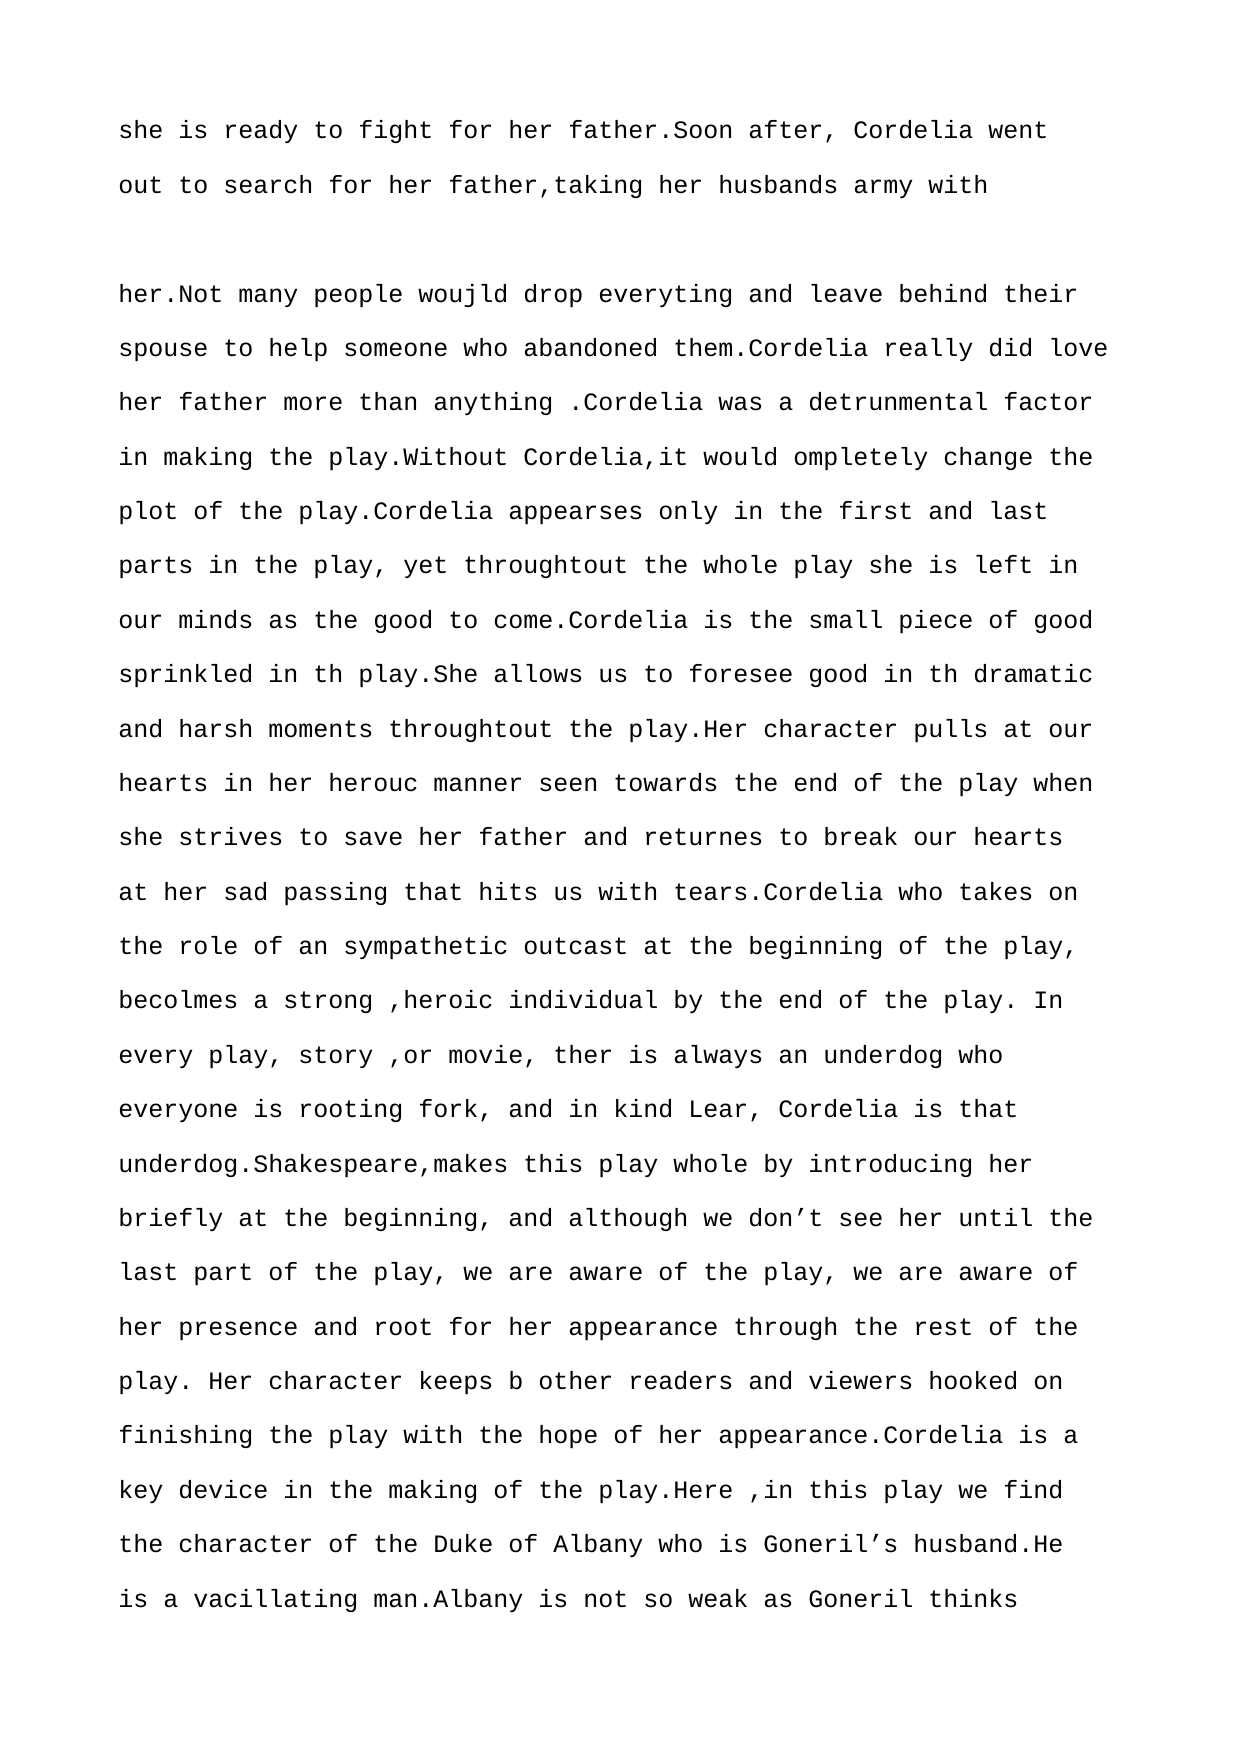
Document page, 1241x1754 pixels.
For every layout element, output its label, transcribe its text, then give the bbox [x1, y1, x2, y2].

text everyone is rooting fork, and in kind Lear, Cordelia is that [118, 1097, 1122, 1125]
text is a vacillating man.Albany is not so weak as Goneril thinks [118, 1586, 1122, 1614]
text plot of the play.Cordelia appearses only in the first and last [118, 499, 1122, 527]
text and harsh moments throughtout the play.Her character pulls at our [118, 716, 1122, 744]
text finishing the play with the hope of her appearance.Cordelia is a [118, 1423, 1122, 1451]
text spouse to help someone who abandoned them.Cordelia really did love [118, 336, 1122, 364]
text key device in the making of the play.Here ,in this play we find [118, 1477, 1122, 1506]
text last part of the play, we are aware of the play, we are aware of [118, 1260, 1122, 1288]
text her.Not many people woujld drop everyting and leave behind their [118, 281, 1122, 309]
text her father more than anything .Cordelia was a detrunmental factor [118, 390, 1122, 418]
text sprinkled in th play.She allows us to foresee good in th dramatic [118, 662, 1122, 690]
text becolmes a strong ,heroic individual by the end of the play. In [118, 988, 1122, 1016]
text underdog.Shakespeare,makes this play whole by introducing her [118, 1151, 1122, 1179]
text the role of an sympathetic outcast at the beginning of the play, [118, 934, 1122, 962]
text at her sad passing that hits us with tears.Cordelia who takes on [118, 879, 1122, 908]
text briefly at the beginning, and although we don’t see her until the [118, 1206, 1122, 1234]
text parts in the play, yet throughtout the whole play she is left in [118, 553, 1122, 581]
text the character of the Duke of Albany who is Goneril’s husband.He [118, 1532, 1122, 1560]
text in making the play.Without Cordelia,it would ompletely change the [118, 444, 1122, 473]
text she is ready to fight for her father.Soon after, Cordelia went [118, 118, 1122, 146]
text play. Her character keeps b other readers and viewers hooked on [118, 1369, 1122, 1397]
text every play, story ,or movie, ther is always an underdog who [118, 1042, 1122, 1071]
text she strives to save her father and returnes to break our hearts [118, 825, 1122, 853]
text her presence and root for her appearance through the rest of the [118, 1314, 1122, 1343]
text hearts in her herouc manner seen towards the end of the play when [118, 771, 1122, 799]
text our minds as the good to come.Cordelia is the small piece of good [118, 607, 1122, 636]
text out to search for her father,taking her husbands army with [118, 172, 1122, 201]
